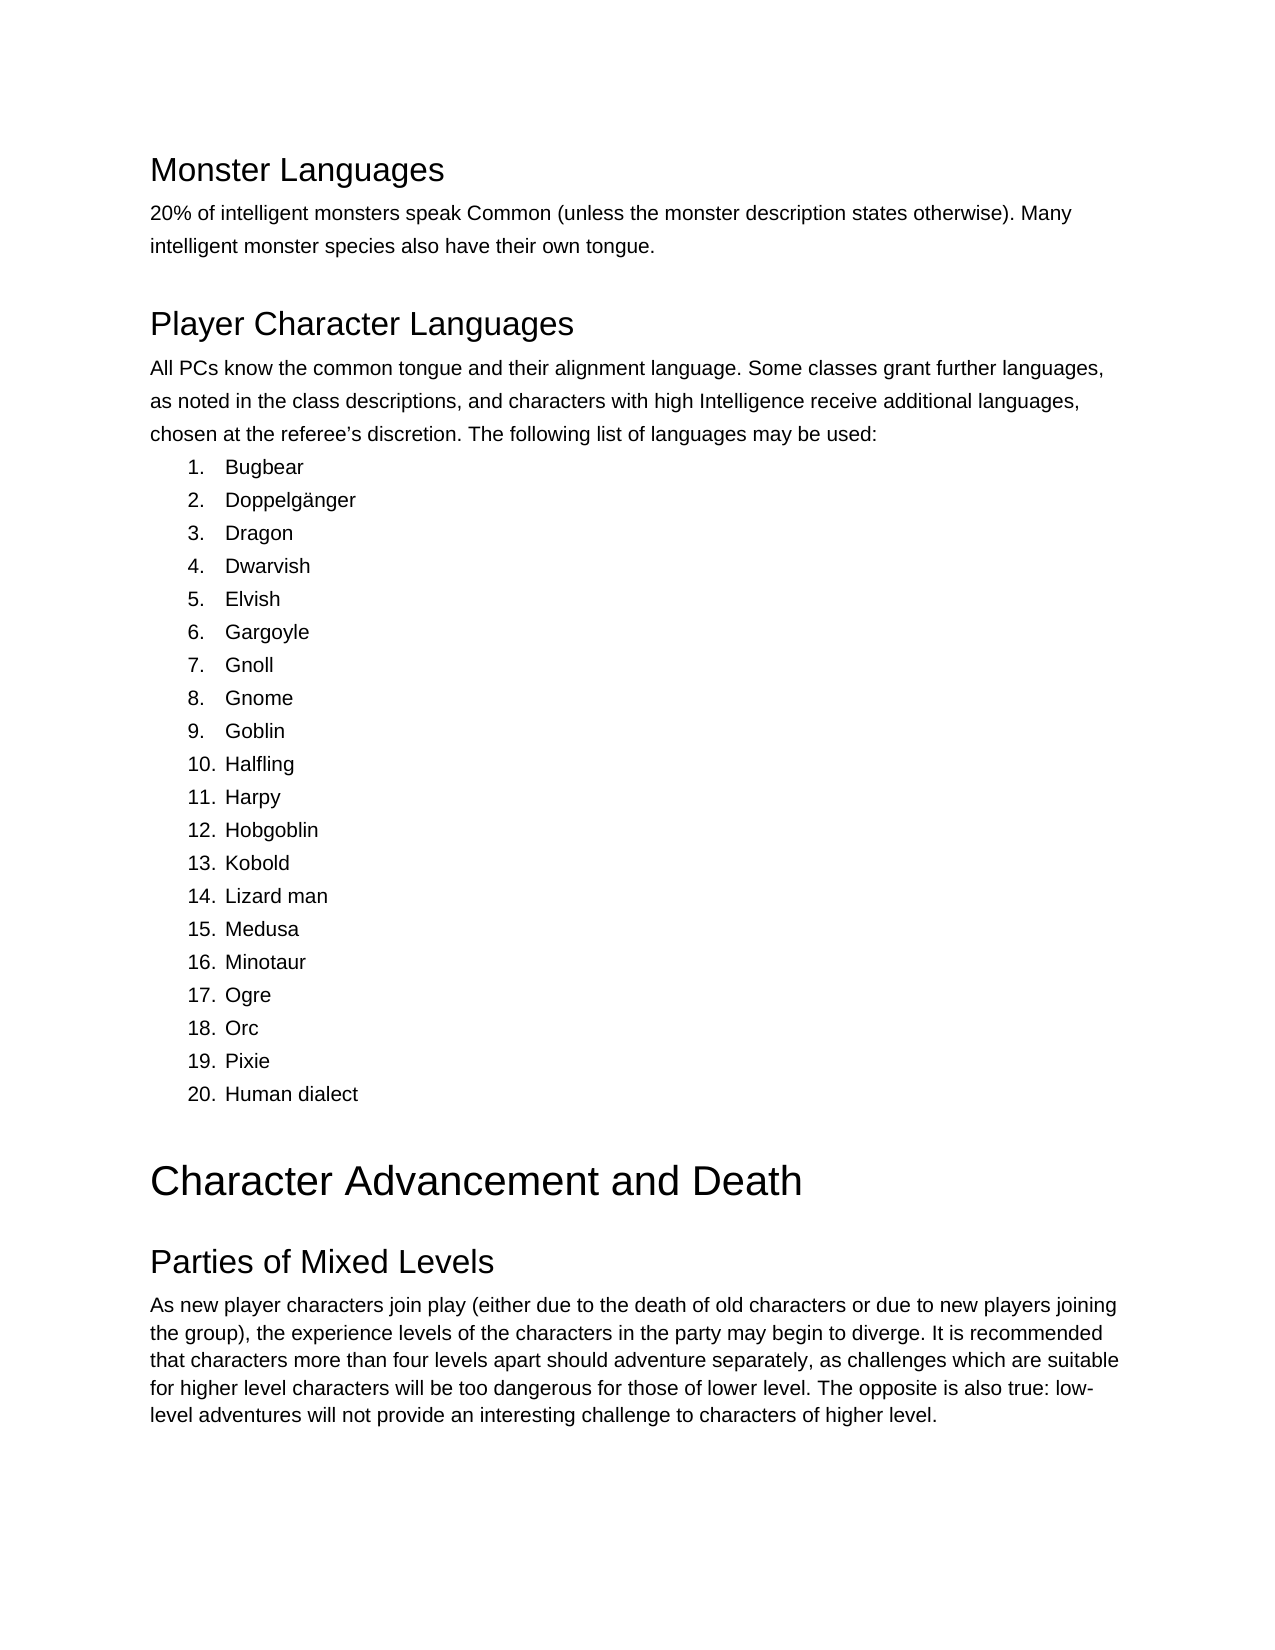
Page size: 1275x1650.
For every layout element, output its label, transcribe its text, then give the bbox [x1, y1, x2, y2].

list Pixie [187, 1049, 1125, 1073]
subtitle Parties of Mixed Levels [150, 1242, 1125, 1280]
list Halfling [187, 752, 1125, 776]
list Ogre [187, 983, 1125, 1007]
text As new player characters join play (either due to the death of old characters or due to new players joining the group), the experience levels of the characters in the party may begin to diverge. It is recommended that characters more than four levels apart should adventure separately, as challenges which are suitable for higher level characters will be too dangerous for those of lower level. The opposite is also true: low-level adventures will not provide an interesting challenge to characters of higher level. [150, 1293, 1125, 1427]
list Human dialect [187, 1082, 1125, 1106]
list Doppelgänger [187, 487, 1125, 511]
subtitle Monster Languages [150, 150, 1125, 188]
list Harpy [187, 785, 1125, 809]
list Medusa [187, 917, 1125, 941]
list Gnoll [187, 653, 1125, 677]
text All PCs know the common tongue and their alignment language. Some classes grant further languages, as noted in the class descriptions, and characters with high Intelligence receive additional languages, chosen at the referee’s discretion. The following list of languages may be used: [150, 355, 1125, 445]
subtitle Character Advancement and Death [150, 1157, 1125, 1204]
subtitle Player Character Languages [150, 304, 1125, 343]
text 20% of intelligent monsters speak Common (unless the monster description states otherwise). Many intelligent monster species also have their own tongue. [150, 201, 1125, 258]
list Goblin [187, 719, 1125, 743]
list Minotaur [187, 950, 1125, 974]
list Dragon [187, 521, 1125, 544]
list Hobgoblin [187, 818, 1125, 842]
list Bugbear [187, 454, 1125, 478]
list Dwarvish [187, 553, 1125, 577]
list Gnome [187, 686, 1125, 709]
list Lizard man [187, 884, 1125, 908]
list Elvish [187, 587, 1125, 611]
list Orc [187, 1016, 1125, 1040]
list Gargoyle [187, 619, 1125, 643]
list Kobold [187, 851, 1125, 875]
